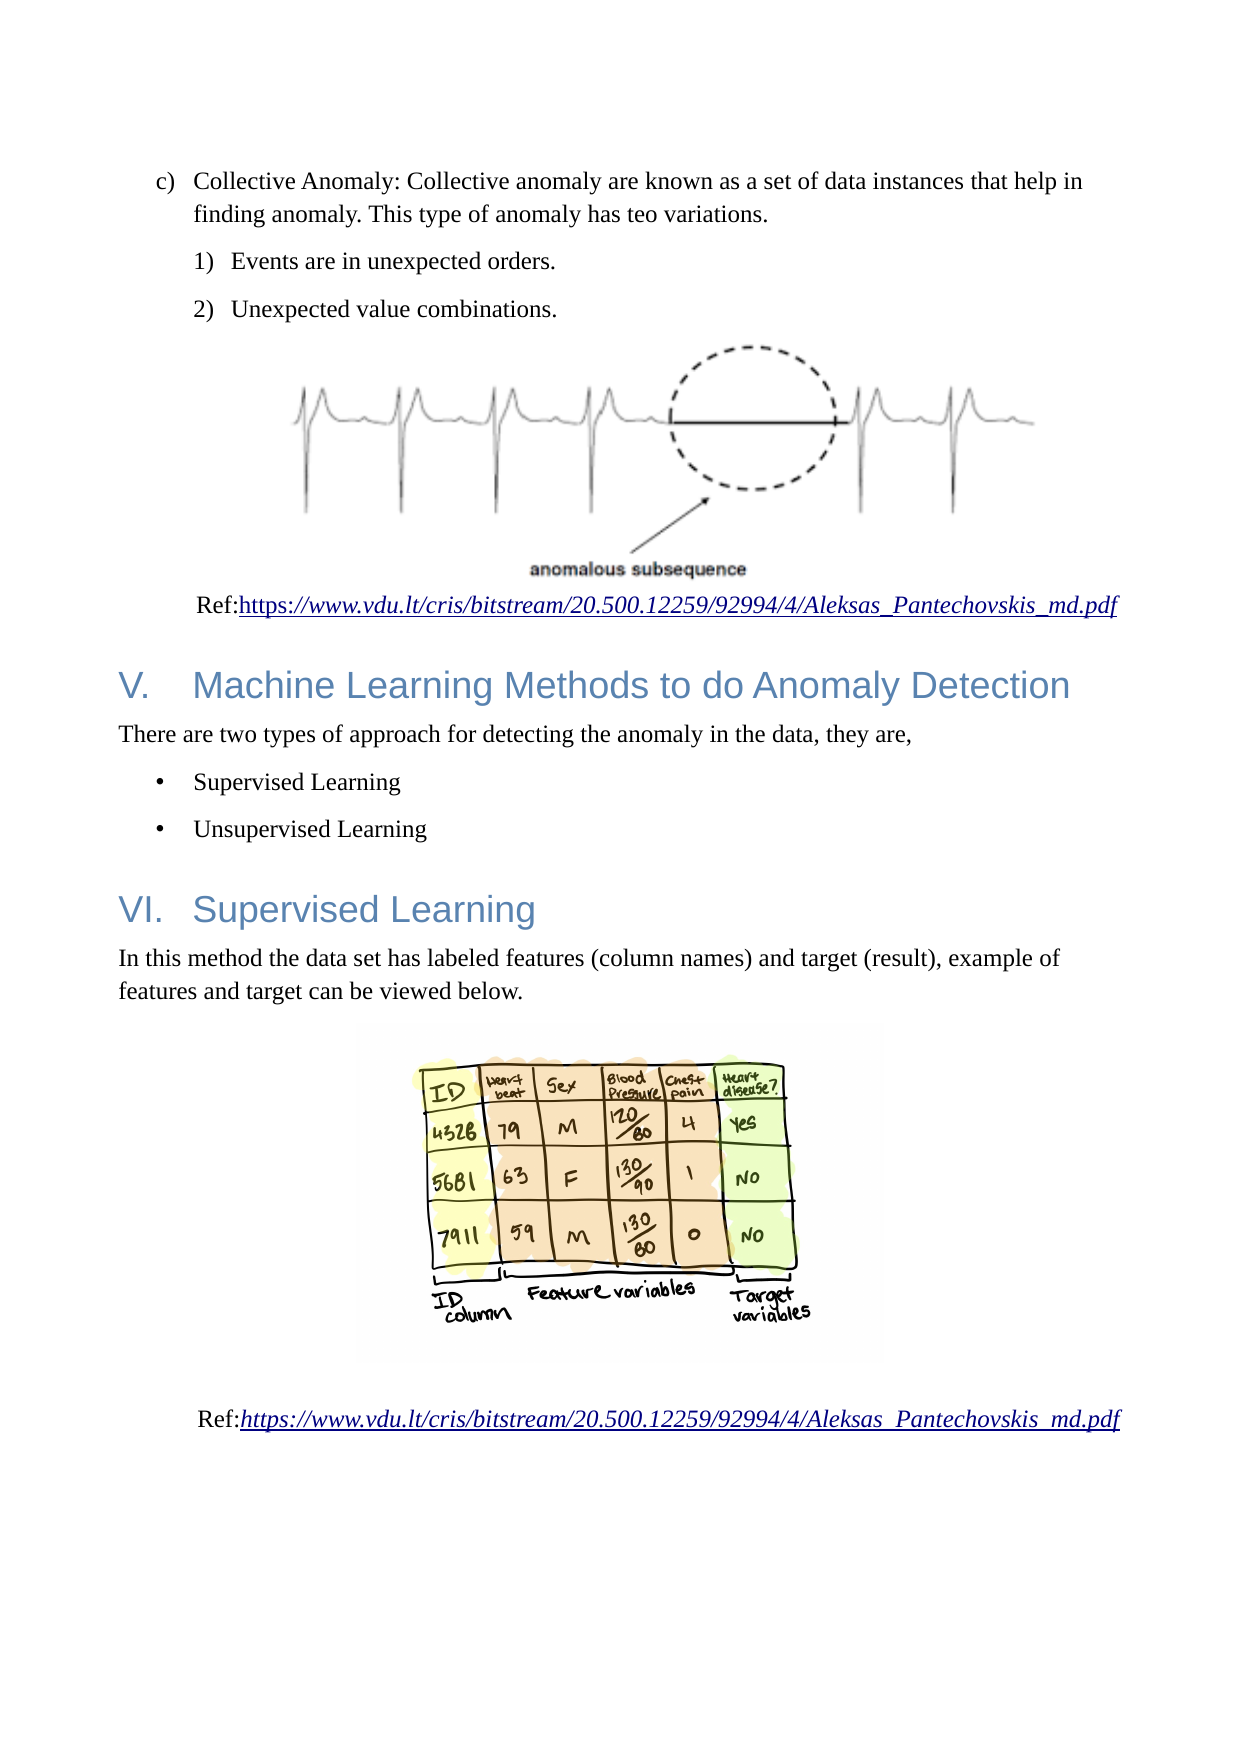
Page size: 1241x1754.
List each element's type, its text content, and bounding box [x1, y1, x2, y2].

picture [277, 341, 1045, 587]
list Supervised Learning [156, 767, 1122, 796]
subtitle Machine Learning Methods to do Anomaly Detection [118, 663, 1122, 707]
list Unexpected value combinations. [193, 294, 1122, 323]
list Events are in unexpected orders. [193, 246, 1122, 275]
list Ref:https://www.vdu.lt/cris/bitstream/20.500.12259/92994/4/Aleksas_Pantechovskis_md.pdf [156, 342, 1122, 619]
list Unsupervised Learning [156, 814, 1122, 843]
list Collective Anomaly: Collective anomaly are known as a set of data instances that help in finding anomaly. This type of anomaly has teo variations. [156, 166, 1122, 227]
picture [355, 1023, 885, 1363]
text In this method the data set has labeled features (column names) and target (result), example of features and target can be viewed below. [118, 943, 1122, 1004]
subtitle Supervised Learning [118, 887, 1122, 930]
text There are two types of approach for detecting the anomaly in the data, they are, [118, 719, 1122, 748]
text Ref:https://www.vdu.lt/cris/bitstream/20.500.12259/92994/4/Aleksas_Pantechovskis_md.pdf [118, 1404, 1122, 1433]
